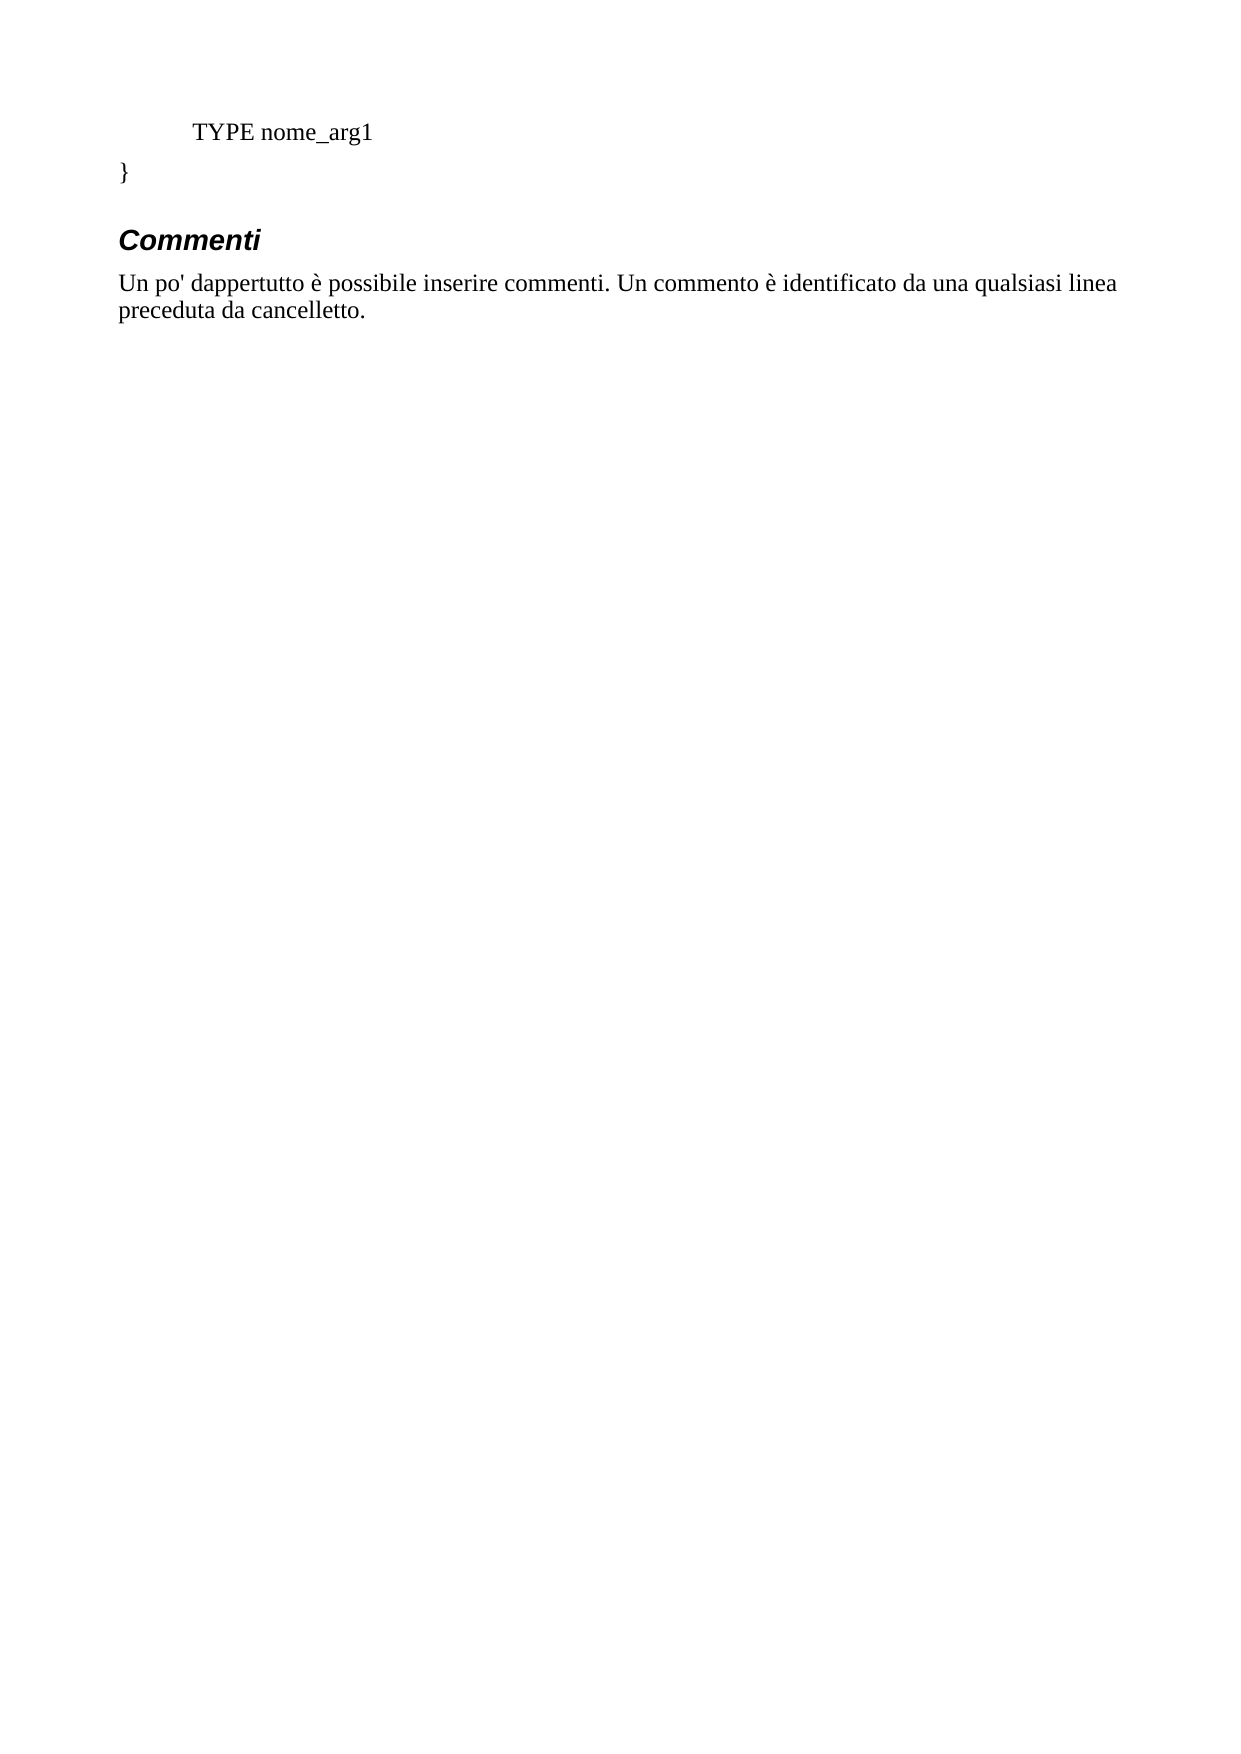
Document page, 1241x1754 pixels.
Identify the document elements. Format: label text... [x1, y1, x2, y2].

text } [118, 158, 1122, 186]
subtitle Commenti [118, 223, 1122, 256]
text TYPE nome_arg1 [118, 118, 1122, 146]
text Un po' dappertutto è possibile inserire commenti. Un commento è identificato da una qualsiasi linea preceduta da cancelletto. [118, 269, 1122, 324]
